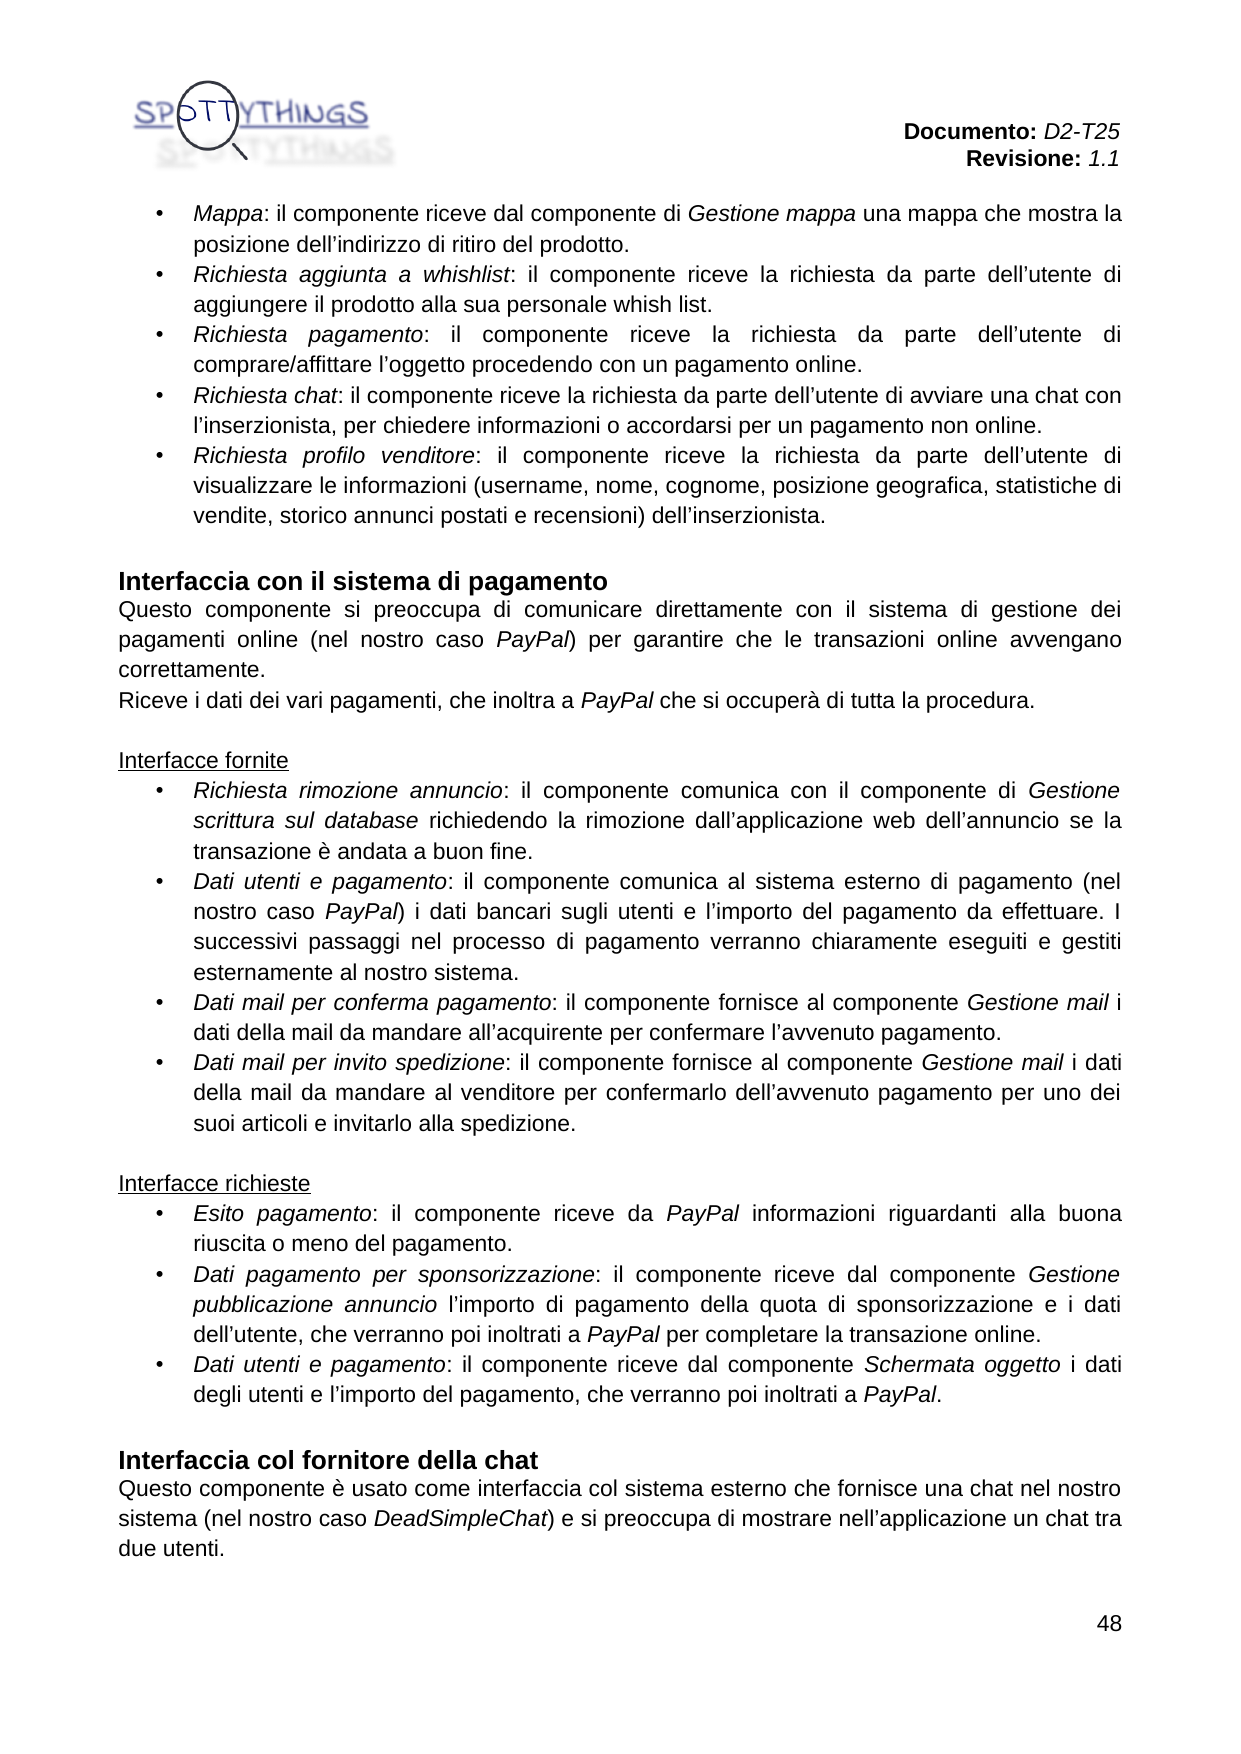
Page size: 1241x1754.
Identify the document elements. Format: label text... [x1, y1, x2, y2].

list Dati utenti e pagamento: il componente comunica al sistema esterno di pagamento (nel nostro caso PayPal) i dati bancari sugli utenti e l’importo del pagamento da effettuare. I successivi passaggi nel processo di pagamento verranno chiaramente eseguiti e gestiti esternamente al nostro sistema. [156, 868, 1122, 985]
list Dati mail per invito spedizione: il componente fornisce al componente Gestione mail i dati della mail da mandare al venditore per confermarlo dell’avvenuto pagamento per uno dei suoi articoli e invitarlo alla spedizione. [156, 1049, 1122, 1136]
list Dati mail per conferma pagamento: il componente fornisce al componente Gestione mail i dati della mail da mandare all’acquirente per confermare l’avvenuto pagamento. [156, 989, 1122, 1045]
text Riceve i dati dei vari pagamenti, che inoltra a PayPal che si occuperà di tutta la procedura. [118, 687, 1122, 713]
list Richiesta chat: il componente riceve la richiesta da parte dell’utente di avviare una chat con l’inserzionista, per chiedere informazioni o accordarsi per un pagamento non online. [156, 382, 1122, 438]
list Richiesta pagamento: il componente riceve la richiesta da parte dell’utente di comprare/affittare l’oggetto procedendo con un pagamento online. [156, 321, 1122, 378]
text Interfacce fornite [118, 747, 1122, 773]
list Dati pagamento per sponsorizzazione: il componente riceve dal componente Gestione pubblicazione annuncio l’importo di pagamento della quota di sponsorizzazione e i dati dell’utente, che verranno poi inoltrati a PayPal per completare la transazione online. [156, 1261, 1122, 1347]
subtitle Interfaccia col fornitore della chat [118, 1445, 1122, 1475]
subtitle Interfaccia con il sistema di pagamento [118, 566, 1122, 596]
list Richiesta profilo venditore: il componente riceve la richiesta da parte dell’utente di visualizzare le informazioni (username, nome, cognome, posizione geografica, statistiche di vendite, storico annunci postati e recensioni) dell’inserzionista. [156, 442, 1122, 529]
text Interfacce richieste [118, 1170, 1122, 1196]
text Questo componente si preoccupa di comunicare direttamente con il sistema di gestione dei pagamenti online (nel nostro caso PayPal) per garantire che le transazioni online avvengano correttamente. [118, 596, 1122, 683]
list Richiesta aggiunta a whishlist: il componente riceve la richiesta da parte dell’utente di aggiungere il prodotto alla sua personale whish list. [156, 261, 1122, 317]
picture [123, 73, 399, 187]
list Mappa: il componente riceve dal componente di Gestione mappa una mappa che mostra la posizione dell’indirizzo di ritiro del prodotto. [156, 200, 1122, 257]
list Richiesta rimozione annuncio: il componente comunica con il componente di Gestione scrittura sul database richiedendo la rimozione dall’applicazione web dell’annuncio se la transazione è andata a buon fine. [156, 777, 1122, 864]
list Esito pagamento: il componente riceve da PayPal informazioni riguardanti alla buona riuscita o meno del pagamento. [156, 1200, 1122, 1257]
list Dati utenti e pagamento: il componente riceve dal componente Schermata oggetto i dati degli utenti e l’importo del pagamento, che verranno poi inoltrati a PayPal. [156, 1351, 1122, 1408]
text Questo componente è usato come interfaccia col sistema esterno che fornisce una chat nel nostro sistema (nel nostro caso DeadSimpleChat) e si preoccupa di mostrare nell’applicazione un chat tra due utenti. [118, 1475, 1122, 1562]
